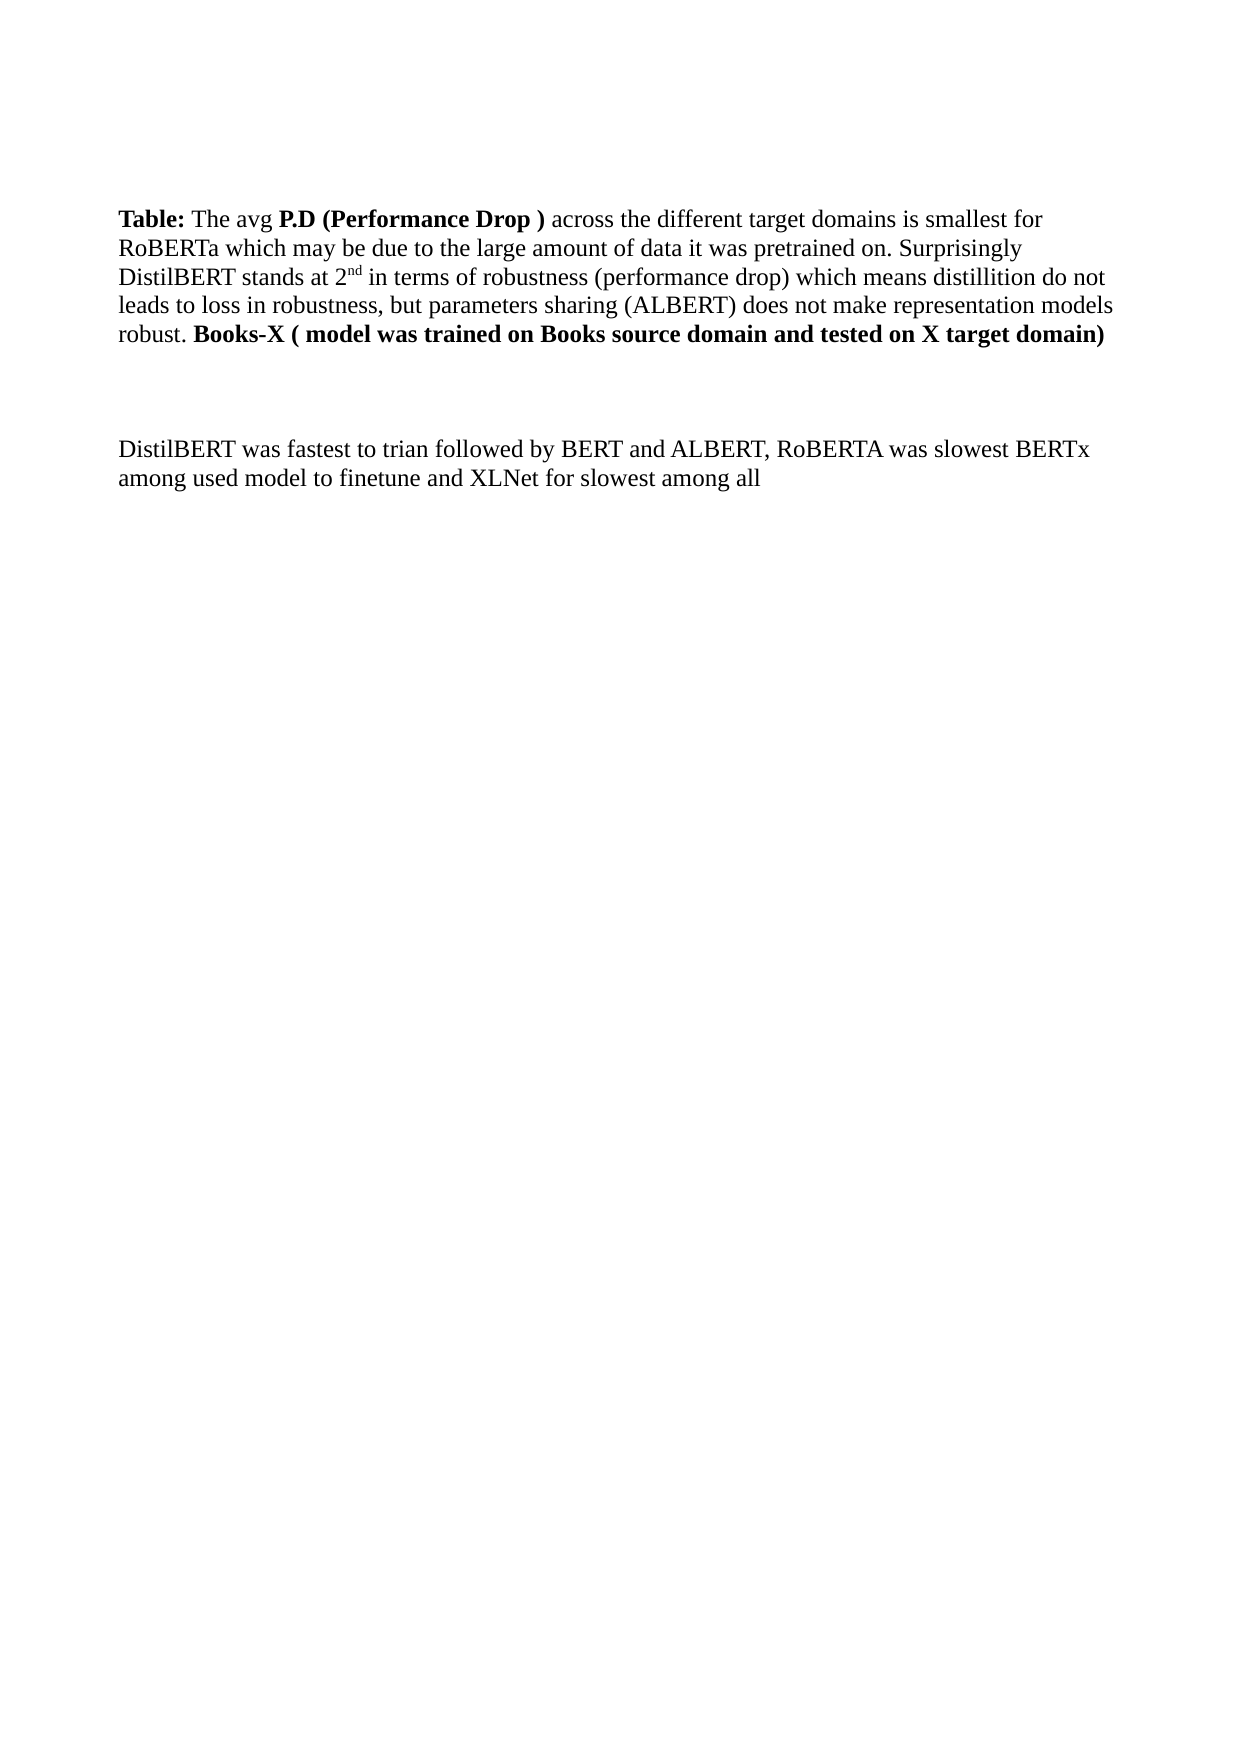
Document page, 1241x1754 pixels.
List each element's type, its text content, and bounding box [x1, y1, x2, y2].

text Table: The avg P.D (Performance Drop ) across the different target domains is smallest for RoBERTa which may be due to the large amount of data it was pretrained on. Surprisingly DistilBERT stands at 2nd in terms of robustness (performance drop) which means distillition do not leads to loss in robustness, but parameters sharing (ALBERT) does not make representation models robust. Books-X ( model was trained on Books source domain and tested on X target domain) [118, 204, 1122, 348]
text DistilBERT was fastest to trian followed by BERT and ALBERT, RoBERTA was slowest BERTx among used model to finetune and XLNet for slowest among all [118, 434, 1122, 492]
